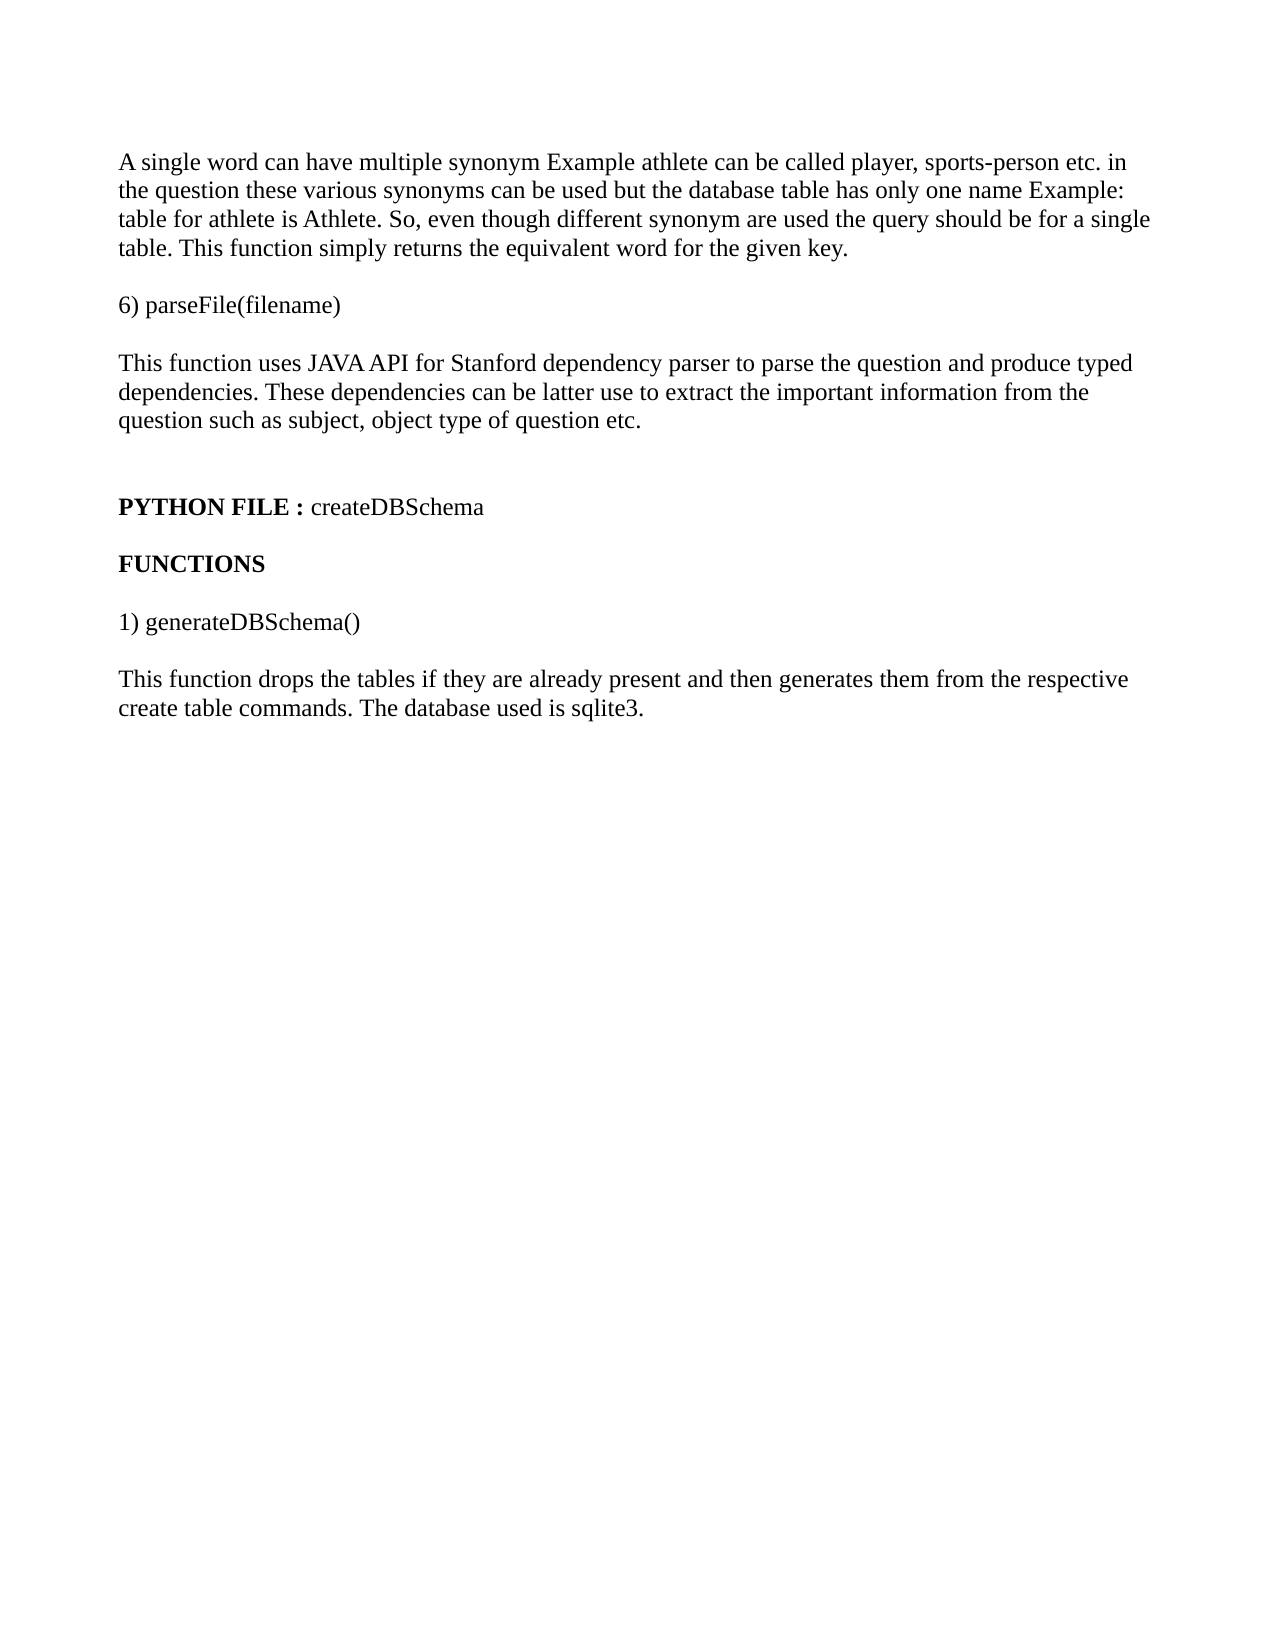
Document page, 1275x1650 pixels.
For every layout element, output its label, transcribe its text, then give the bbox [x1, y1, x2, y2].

text This function uses JAVA API for Stanford dependency parser to parse the question and produce typed dependencies. These dependencies can be latter use to extract the important information from the question such as subject, object type of question etc. [118, 348, 1157, 434]
text A single word can have multiple synonym Example athlete can be called player, sports-person etc. in the question these various synonyms can be used but the database table has only one name Example: table for athlete is Athlete. So, even though different synonym are used the query should be for a single table. This function simply returns the equivalent word for the given key. [118, 147, 1157, 262]
text PYTHON FILE : createDBSchema [118, 492, 1157, 521]
text This function drops the tables if they are already present and then generates them from the respective create table commands. The database used is sqlite3. [118, 664, 1157, 722]
text FUNCTIONS [118, 549, 1157, 578]
text 1) generateDBSchema() [118, 607, 1157, 636]
text 6) parseFile(filename) [118, 291, 1157, 319]
